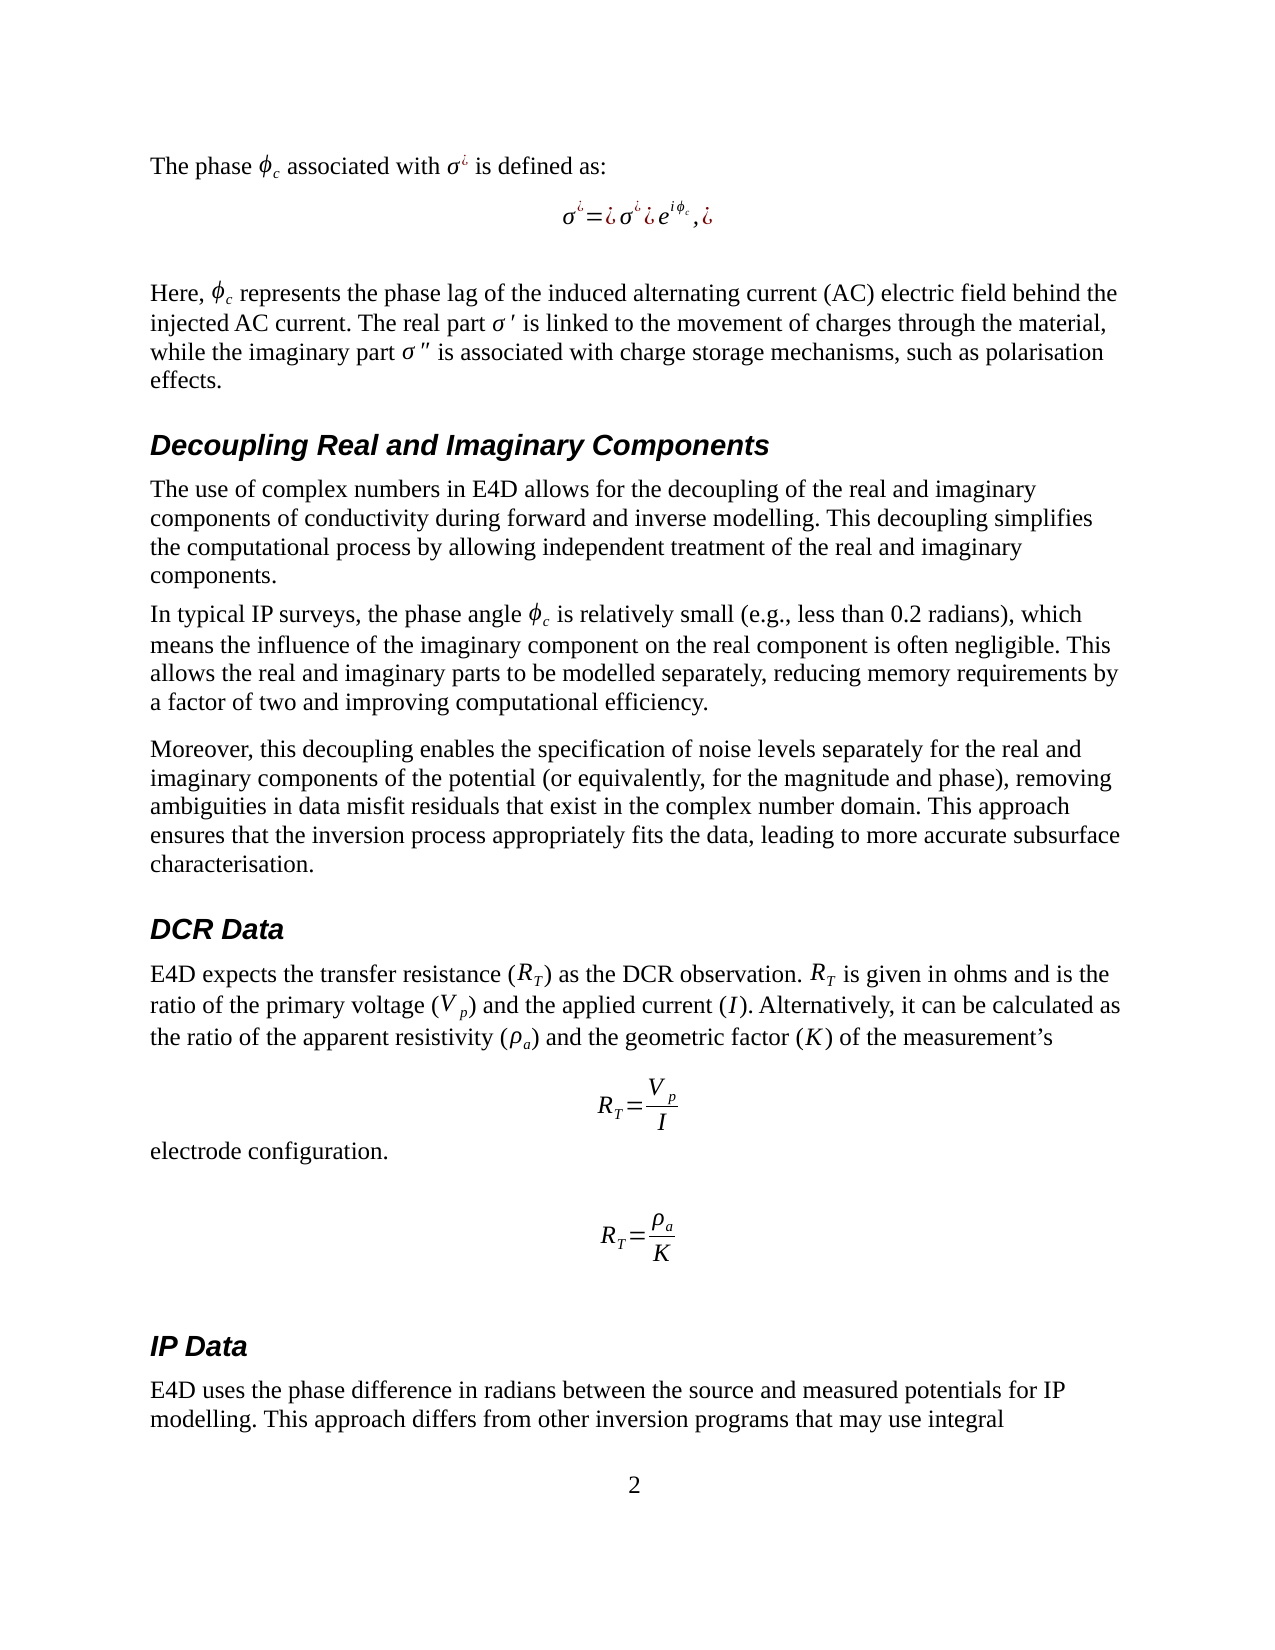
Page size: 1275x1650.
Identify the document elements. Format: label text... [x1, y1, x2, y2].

subtitle IP Data [150, 1329, 1125, 1363]
text In typical IP surveys, the phase angle is relatively small (e.g., less than 0.2 radians), which means the influence of the imaginary component on the real component is often negligible. This allows the real and imaginary parts to be modelled separately, reducing memory requirements by a factor of two and improving computational efficiency. [150, 598, 1125, 716]
text Moreover, this decoupling enables the specification of noise levels separately for the real and imaginary components of the potential (or equivalently, for the magnitude and phase), removing ambiguities in data misfit residuals that exist in the complex number domain. This approach ensures that the inversion process appropriately fits the data, leading to more accurate subsurface characterisation. [150, 734, 1125, 878]
text The phase associated with is defined as: [150, 150, 1125, 182]
text Here, represents the phase lag of the induced alternating current (AC) electric field behind the injected AC current. The real part is linked to the movement of charges through the material, while the imaginary part is associated with charge storage mechanisms, such as polarisation effects. [150, 276, 1125, 394]
subtitle DCR Data [150, 912, 1125, 945]
text E4D uses the phase difference in radians between the source and measured potentials for IP modelling. This approach differs from other inversion programs that may use integral [150, 1375, 1125, 1433]
subtitle Decoupling Real and Imaginary Components [150, 428, 1125, 462]
text E4D expects the transfer resistance () as the DCR observation. is given in ohms and is the ratio of the primary voltage () and the applied current (). Alternatively, it can be calculated as the ratio of the apparent resistivity () and the geometric factor () of the measurement’s electrode configuration. [150, 958, 1125, 1165]
text The use of complex numbers in E4D allows for the decoupling of the real and imaginary components of conductivity during forward and inverse modelling. This decoupling simplifies the computational process by allowing independent treatment of the real and imaginary components. [150, 474, 1125, 589]
